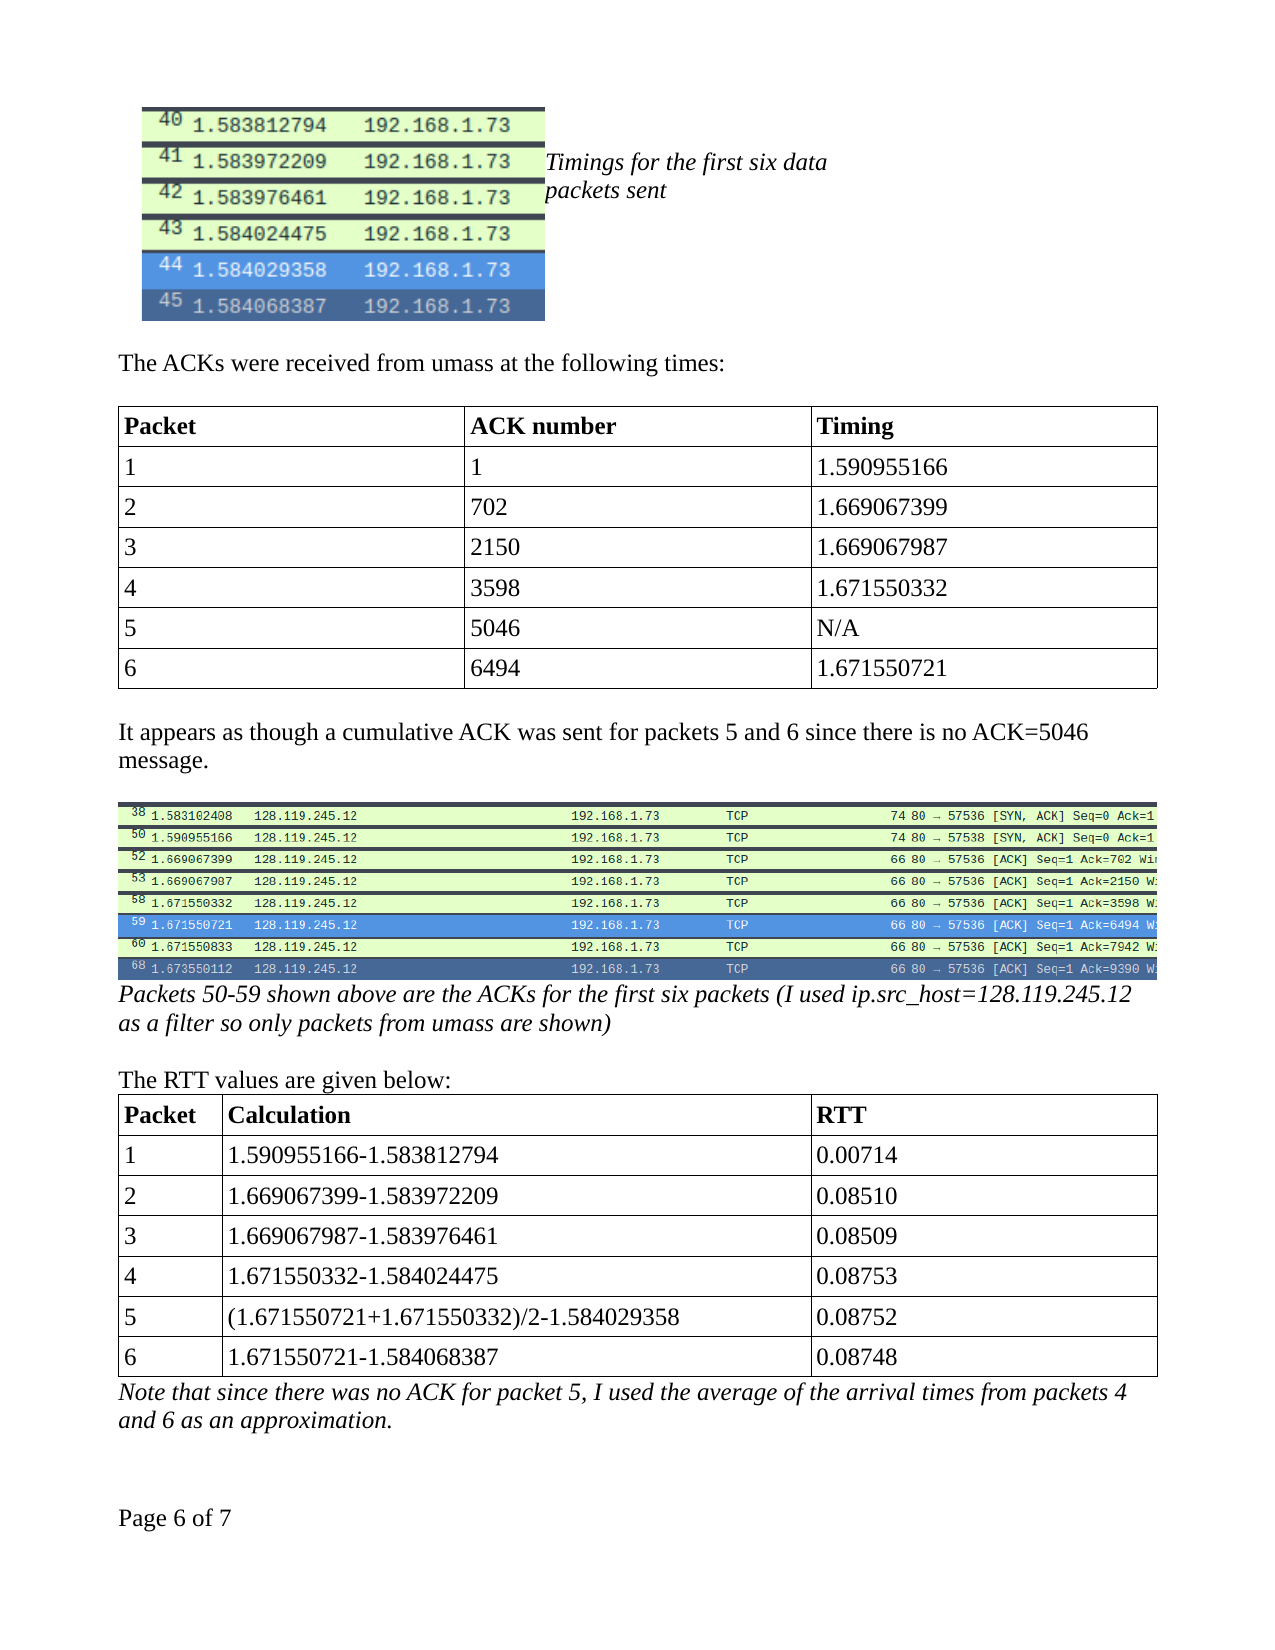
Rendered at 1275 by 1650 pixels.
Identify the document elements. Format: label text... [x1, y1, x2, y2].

table_cell 3 [119, 1216, 222, 1256]
table_cell 4 [119, 1257, 222, 1296]
table_cell 6494 [465, 649, 811, 688]
table_cell 0.08752 [812, 1297, 1157, 1336]
table_cell 1.671550332-1.584024475 [223, 1257, 811, 1296]
table_header Packet [119, 1095, 222, 1134]
table_cell 0.08509 [812, 1216, 1157, 1256]
table_cell 2150 [465, 528, 811, 567]
table_cell 3 [119, 528, 464, 567]
text packets sent [545, 176, 1157, 204]
table_cell 5 [119, 1297, 222, 1336]
table_header Timing [812, 407, 1157, 446]
text It appears as though a cumulative ACK was sent for packets 5 and 6 since there is no ACK=5046 message. [118, 717, 1157, 774]
text The RTT values are given below: [118, 1066, 1157, 1094]
table_cell 1 [119, 447, 464, 486]
text [118, 147, 141, 176]
table_cell 3598 [465, 568, 811, 607]
text Packets 50-59 shown above are the ACKs for the first six packets (I used ip.src_host=128.119.245.12 as a filter so only packets from umass are shown) [118, 980, 1157, 1037]
table_cell 4 [119, 568, 464, 607]
table_cell 2 [119, 487, 464, 527]
table_cell 1.669067399 [812, 487, 1157, 527]
table_cell 5 [119, 608, 464, 647]
picture [118, 802, 1157, 980]
table_cell 1 [465, 447, 811, 486]
table_cell 1.590955166-1.583812794 [223, 1136, 811, 1175]
table_cell 6 [119, 649, 464, 688]
table_cell 1.671550332 [812, 568, 1157, 607]
table_cell N/A [812, 608, 1157, 647]
table_header ACK number [465, 407, 811, 446]
table_cell 1.669067399-1.583972209 [223, 1176, 811, 1215]
table_header RTT [812, 1095, 1157, 1134]
table_cell (1.671550721+1.671550332)/2-1.584029358 [223, 1297, 811, 1336]
picture [141, 107, 545, 321]
table_cell 1.590955166 [812, 447, 1157, 486]
table_cell 6 [119, 1337, 222, 1376]
table_cell 0.08753 [812, 1257, 1157, 1296]
table_cell 0.08510 [812, 1176, 1157, 1215]
table_cell 1 [119, 1136, 222, 1175]
table_cell 1.671550721-1.584068387 [223, 1337, 811, 1376]
table_cell 1.669067987 [812, 528, 1157, 567]
table_header Calculation [223, 1095, 811, 1134]
table_cell 5046 [465, 608, 811, 647]
table_header Packet [119, 407, 464, 446]
table_cell 702 [465, 487, 811, 527]
text Note that since there was no ACK for packet 5, I used the average of the arrival times from packets 4 and 6 as an approximation. [118, 1377, 1157, 1434]
table_cell 0.08748 [812, 1337, 1157, 1376]
table_cell 1.671550721 [812, 649, 1157, 688]
table_cell 2 [119, 1176, 222, 1215]
text [118, 176, 141, 204]
text Timings for the first six data [545, 147, 1157, 176]
table_cell 1.669067987-1.583976461 [223, 1216, 811, 1256]
text The ACKs were received from umass at the following times: [118, 348, 1157, 377]
table_cell 0.00714 [812, 1136, 1157, 1175]
